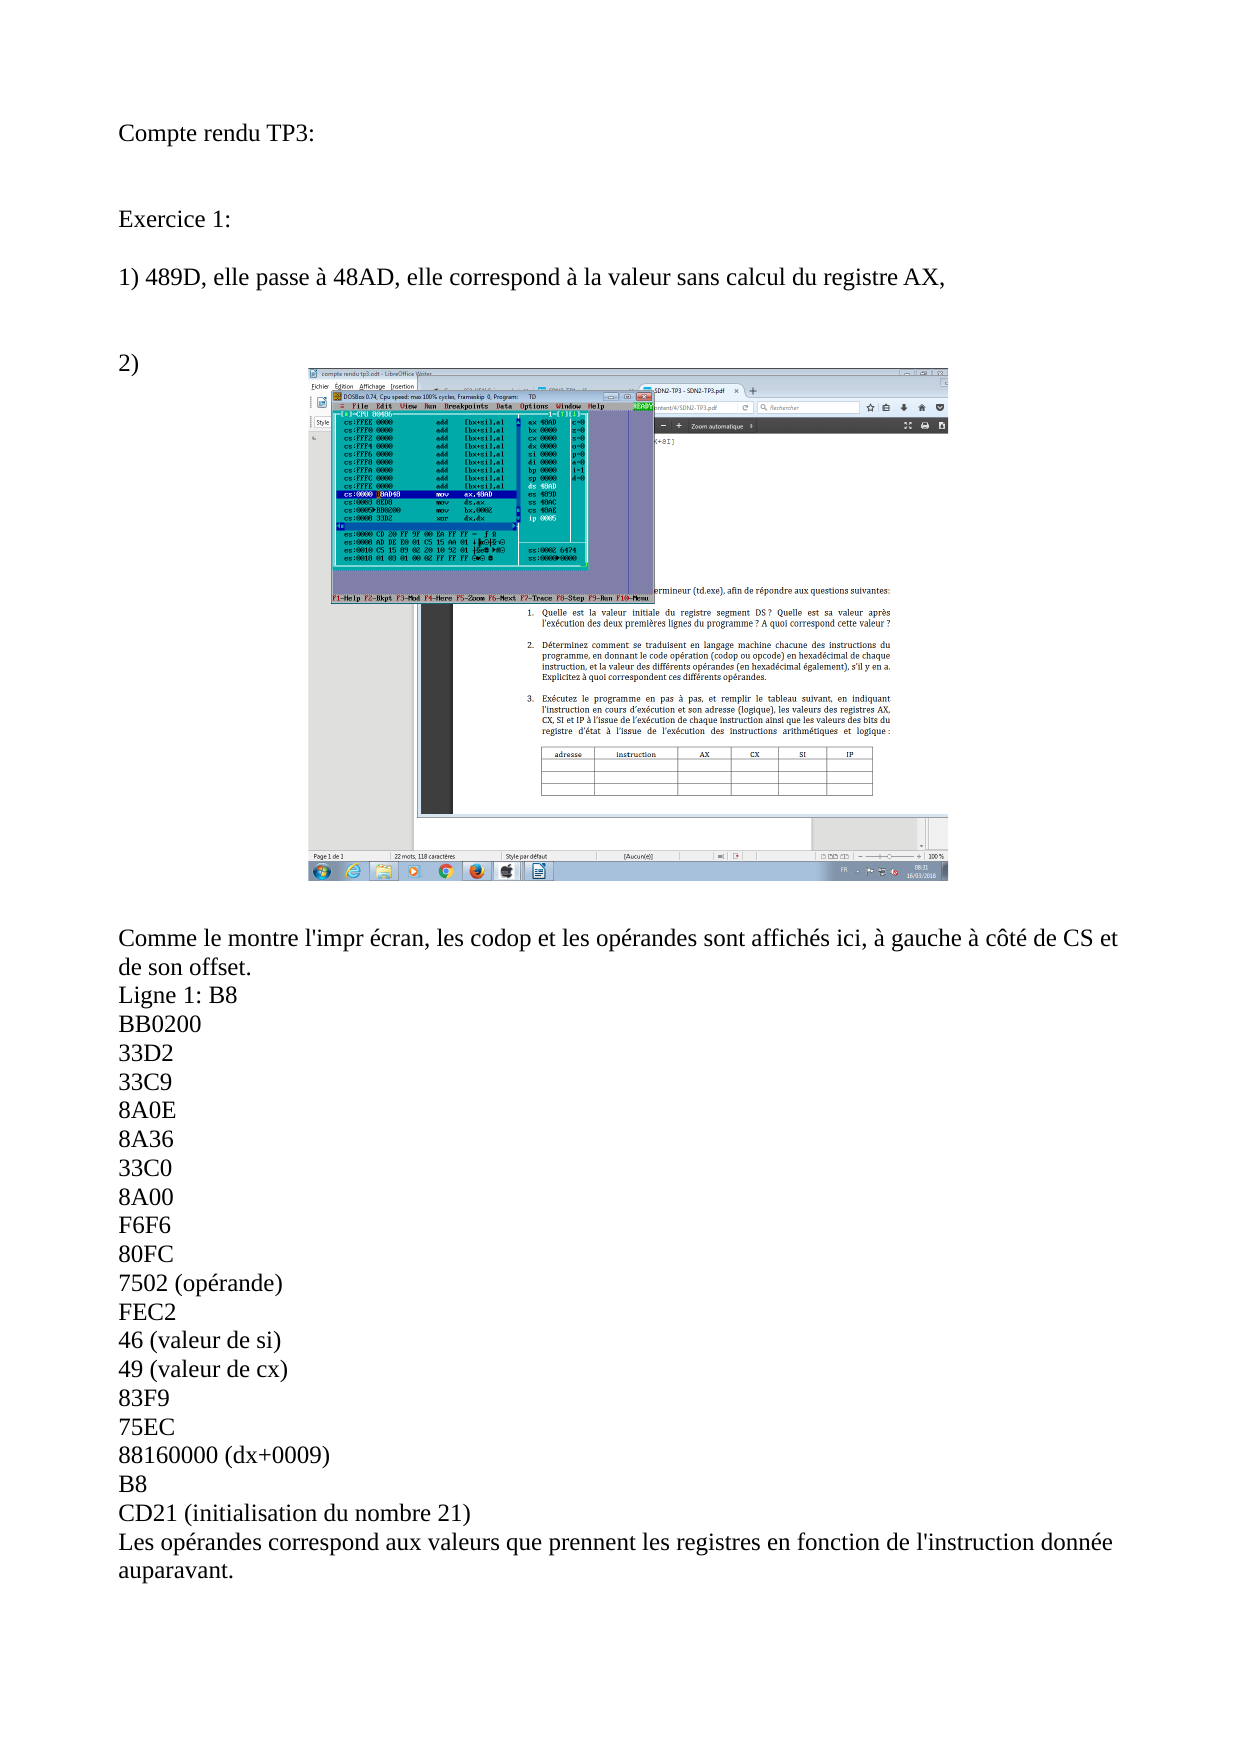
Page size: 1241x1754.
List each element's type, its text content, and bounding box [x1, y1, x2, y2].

text Exercice 1: [118, 204, 1122, 262]
text 75EC [118, 1412, 1122, 1441]
text Compte rendu TP3: [118, 118, 1122, 176]
text 46 (valeur de si) [118, 1326, 1122, 1354]
text 1) 489D, elle passe à 48AD, elle correspond à la valeur sans calcul du registre AX, [118, 262, 1122, 291]
text 8A36 [118, 1124, 1122, 1153]
text 8A0E [118, 1096, 1122, 1124]
text Comme le montre l'impr écran, les codop et les opérandes sont affichés ici, à gauche à côté de CS et de son offset. [118, 923, 1122, 981]
text Ligne 1: B8 [118, 981, 1122, 1009]
text B8 [118, 1469, 1122, 1498]
text FEC2 [118, 1297, 1122, 1326]
text 33C9 [118, 1067, 1122, 1096]
text Les opérandes correspond aux valeurs que prennent les registres en fonction de l'instruction donnée auparavant. [118, 1527, 1122, 1584]
picture [308, 368, 949, 881]
text 88160000 (dx+0009) [118, 1441, 1122, 1469]
text F6F6 [118, 1211, 1122, 1239]
text 2) [118, 348, 1122, 377]
text 33D2 [118, 1038, 1122, 1067]
text 7502 (opérande) [118, 1268, 1122, 1297]
text 49 (valeur de cx) [118, 1354, 1122, 1383]
text CD21 (initialisation du nombre 21) [118, 1498, 1122, 1527]
text 33C0 [118, 1153, 1122, 1182]
text BB0200 [118, 1009, 1122, 1038]
text 8A00 [118, 1182, 1122, 1211]
text 83F9 [118, 1383, 1122, 1412]
text 80FC [118, 1239, 1122, 1268]
